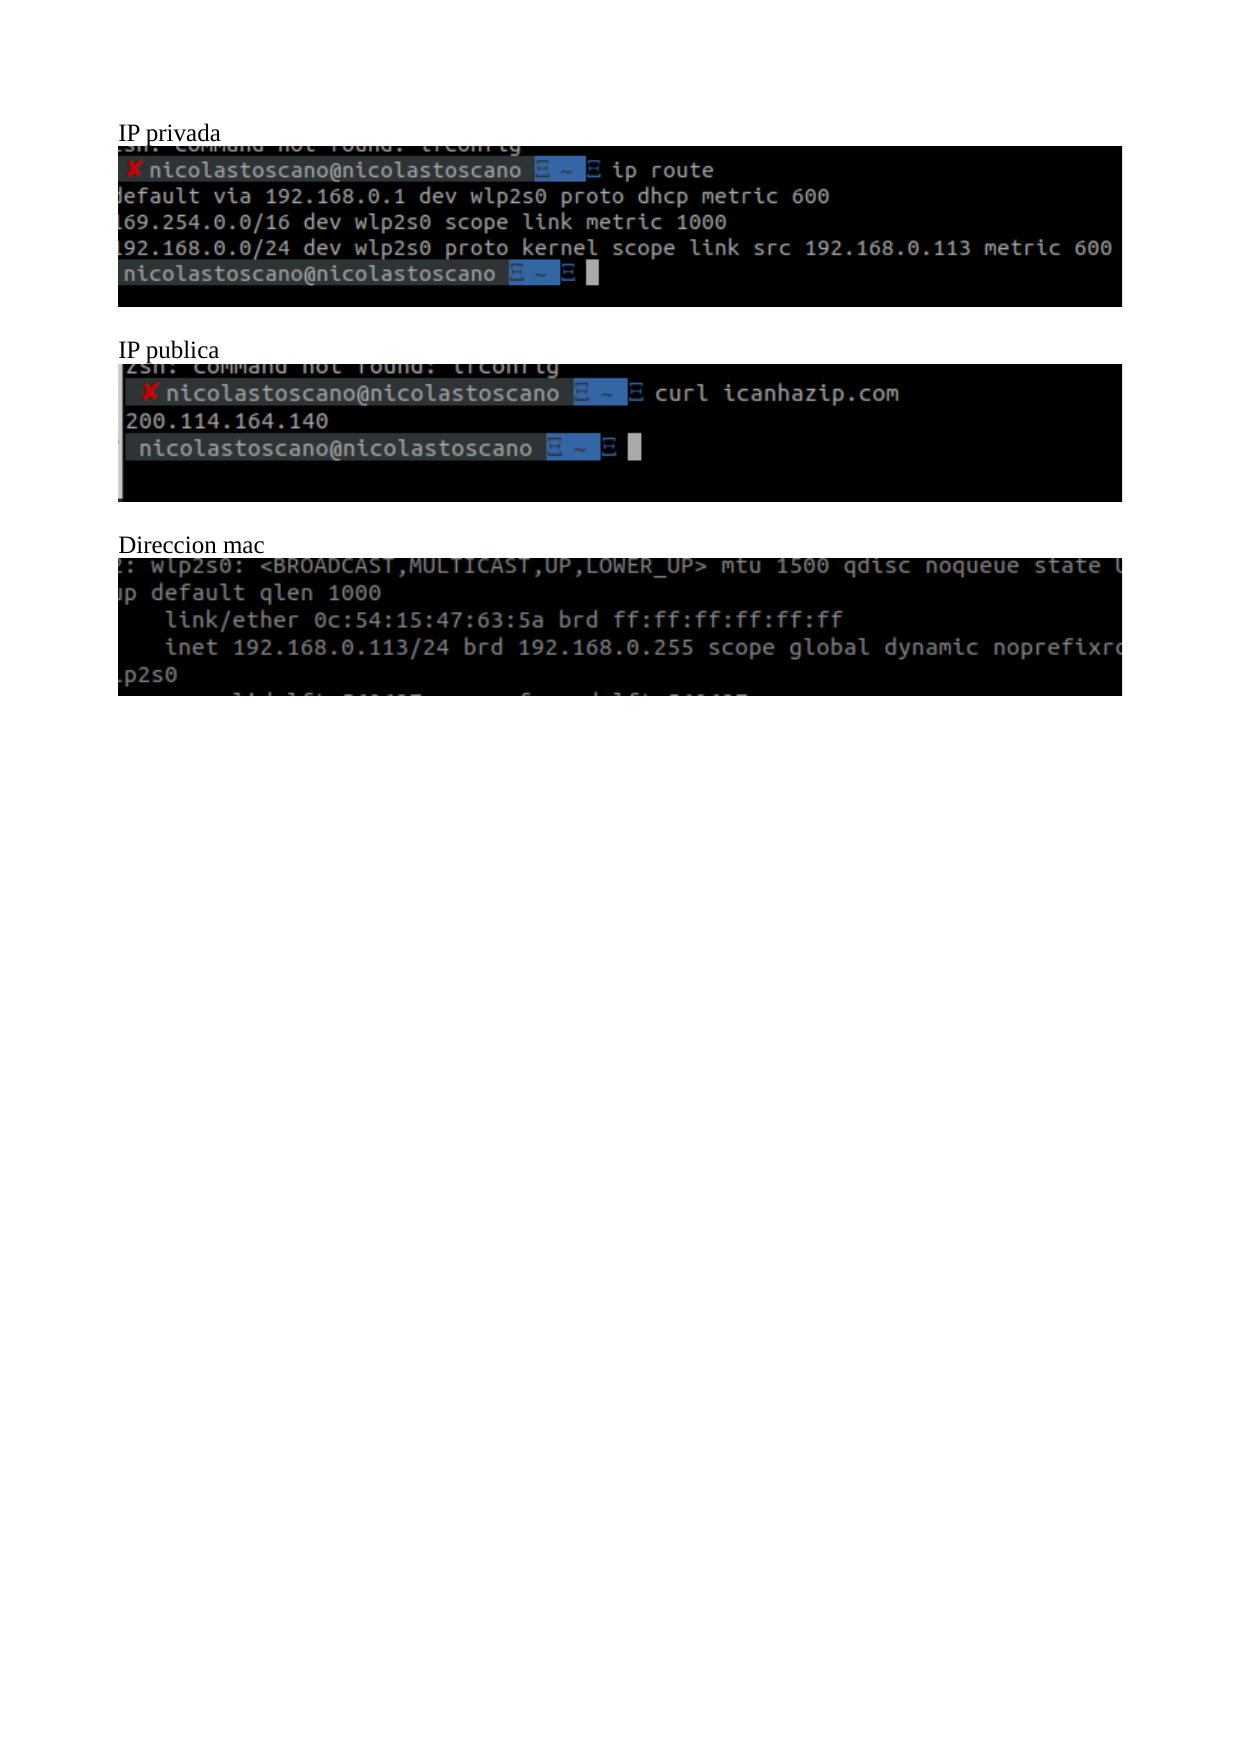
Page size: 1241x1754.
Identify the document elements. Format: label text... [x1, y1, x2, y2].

text IP privada [118, 118, 1122, 146]
picture [118, 146, 1123, 307]
text Direccion mac [118, 530, 1122, 558]
picture [118, 364, 1123, 502]
text IP publica [118, 335, 1122, 364]
picture [118, 558, 1123, 696]
